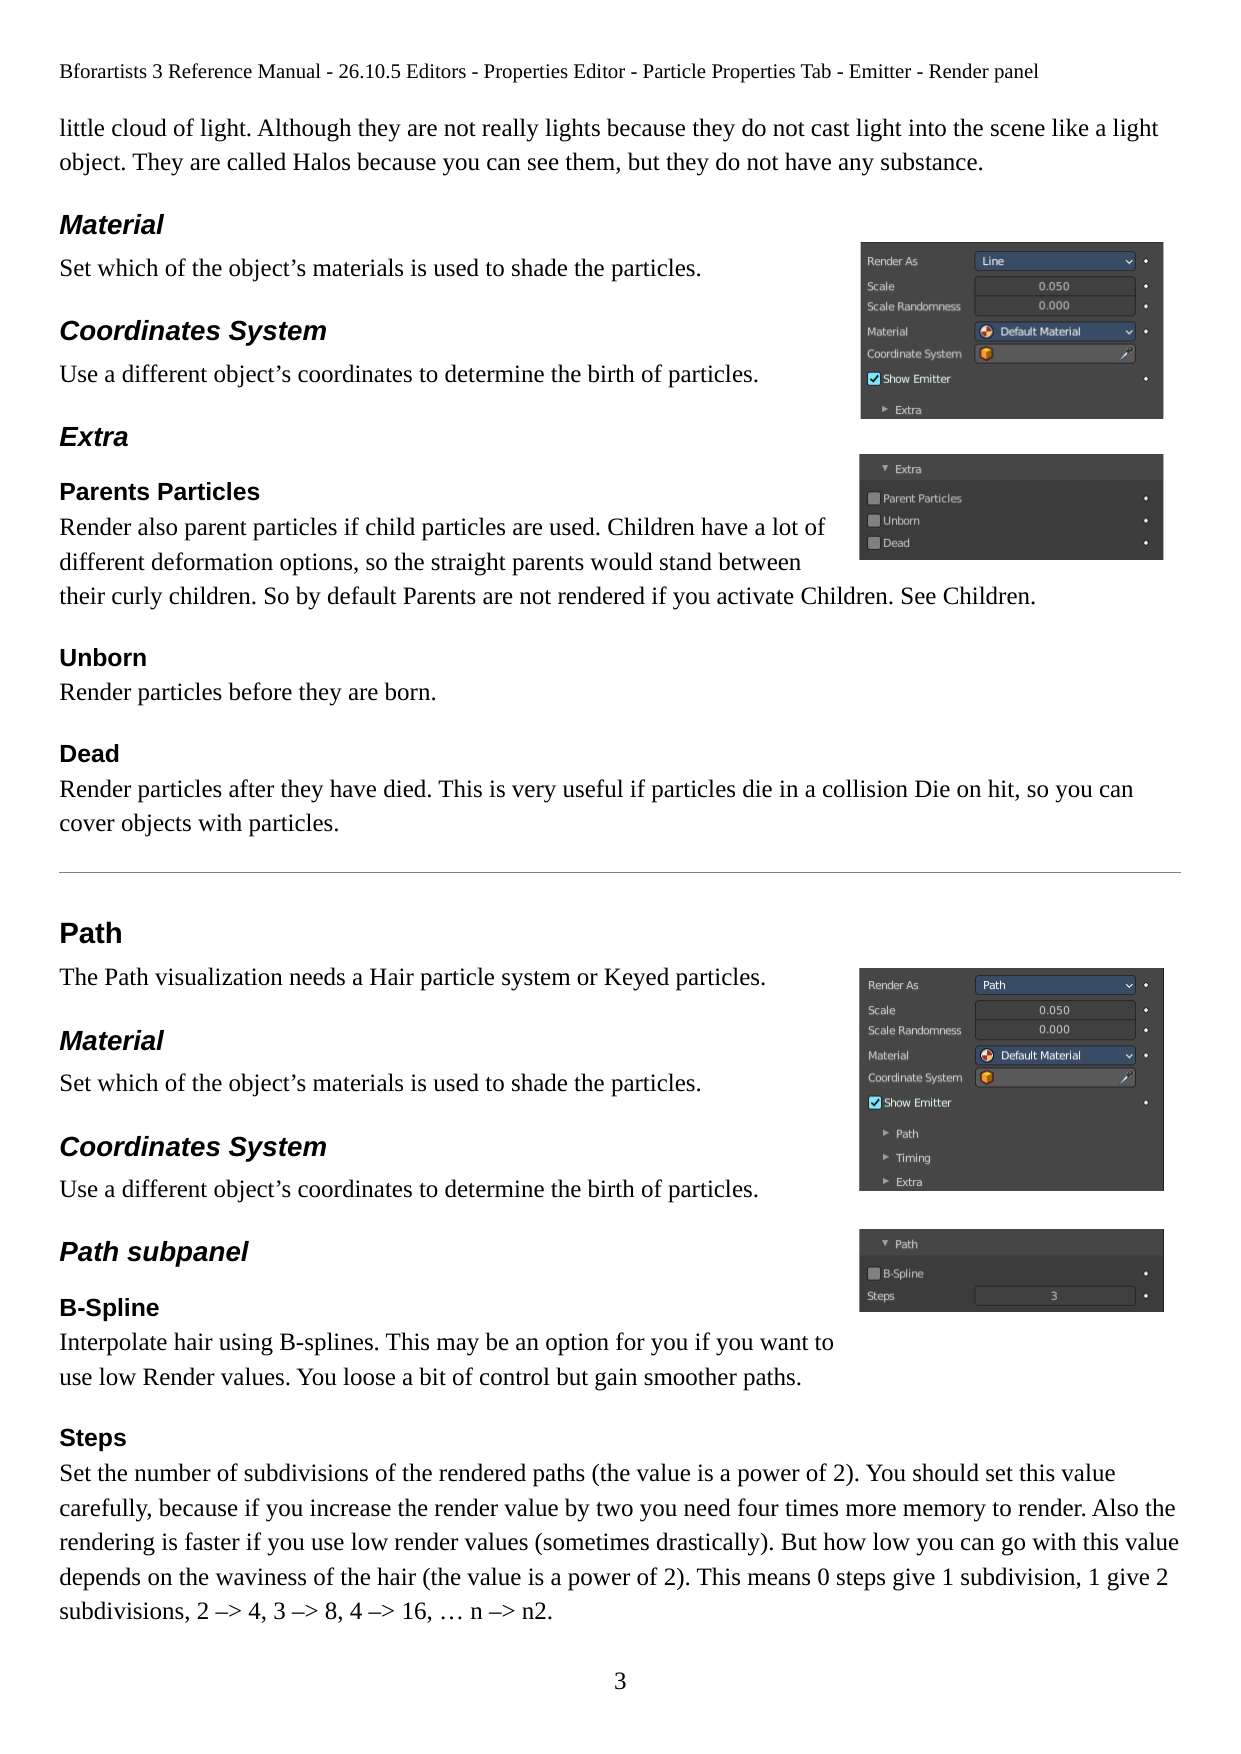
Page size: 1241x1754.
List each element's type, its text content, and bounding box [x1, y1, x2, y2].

text Use a different object’s coordinates to determine the birth of particles. [59, 359, 860, 388]
text Render also parent particles if child particles are used. Children have a lot of different deformation options, so the straight parents would stand between their curly children. So by default Parents are not rendered if you activate Children. See Children. [59, 512, 1181, 610]
picture [859, 454, 1164, 560]
text The Path visualization needs a Hair particle system or Keyed particles. [59, 962, 1181, 991]
subtitle Material [59, 1024, 859, 1056]
text Set which of the object’s materials is used to shade the particles. [59, 253, 860, 282]
subtitle Coordinates System [59, 314, 860, 346]
text Interpolate hair using B-splines. This may be an option for you if you want to use low Render values. You loose a bit of control but gain smoother paths. [59, 1327, 1181, 1391]
subtitle Path [59, 916, 1181, 950]
text Render particles after they have died. This is very useful if particles die in a collision Die on hit, so you can cover objects with particles. [59, 774, 1181, 837]
picture [859, 1229, 1164, 1312]
text Render particles before they are born. [59, 677, 1181, 706]
text Set which of the object’s materials is used to shade the particles. [59, 1068, 859, 1097]
subtitle [1164, 1130, 1181, 1162]
subtitle Steps [59, 1423, 1181, 1452]
picture [860, 242, 1164, 419]
subtitle [1164, 1236, 1181, 1268]
subtitle Unborn [59, 643, 1181, 671]
picture [859, 968, 1164, 1191]
subtitle B-Spline [59, 1293, 1181, 1321]
text little cloud of light. Although they are not really lights because they do not cast light into the scene like a light object. They are called Halos because you can see them, but they do not have any substance. [59, 113, 1181, 176]
subtitle Parents Particles [59, 477, 859, 506]
subtitle Path subpanel [59, 1236, 859, 1268]
subtitle [1164, 477, 1181, 506]
text Set the number of subdivisions of the rendered paths (the value is a power of 2). You should set this value carefully, because if you increase the render value by two you need four times more memory to render. Also the rendering is faster if you use low render values (sometimes drastically). But how low you can go with this value depends on the waviness of the hair (the value is a power of 2). This means 0 steps give 1 subdivision, 1 give 2 subdivisions, 2 –> 4, 3 –> 8, 4 –> 16, … n –> n2. [59, 1458, 1181, 1625]
subtitle [1164, 1024, 1181, 1056]
subtitle Extra [59, 421, 1181, 452]
subtitle Material [59, 209, 1181, 241]
subtitle Dead [59, 739, 1181, 768]
text Use a different object’s coordinates to determine the birth of particles. [59, 1174, 1181, 1203]
subtitle Coordinates System [59, 1130, 859, 1162]
subtitle [1164, 314, 1181, 346]
